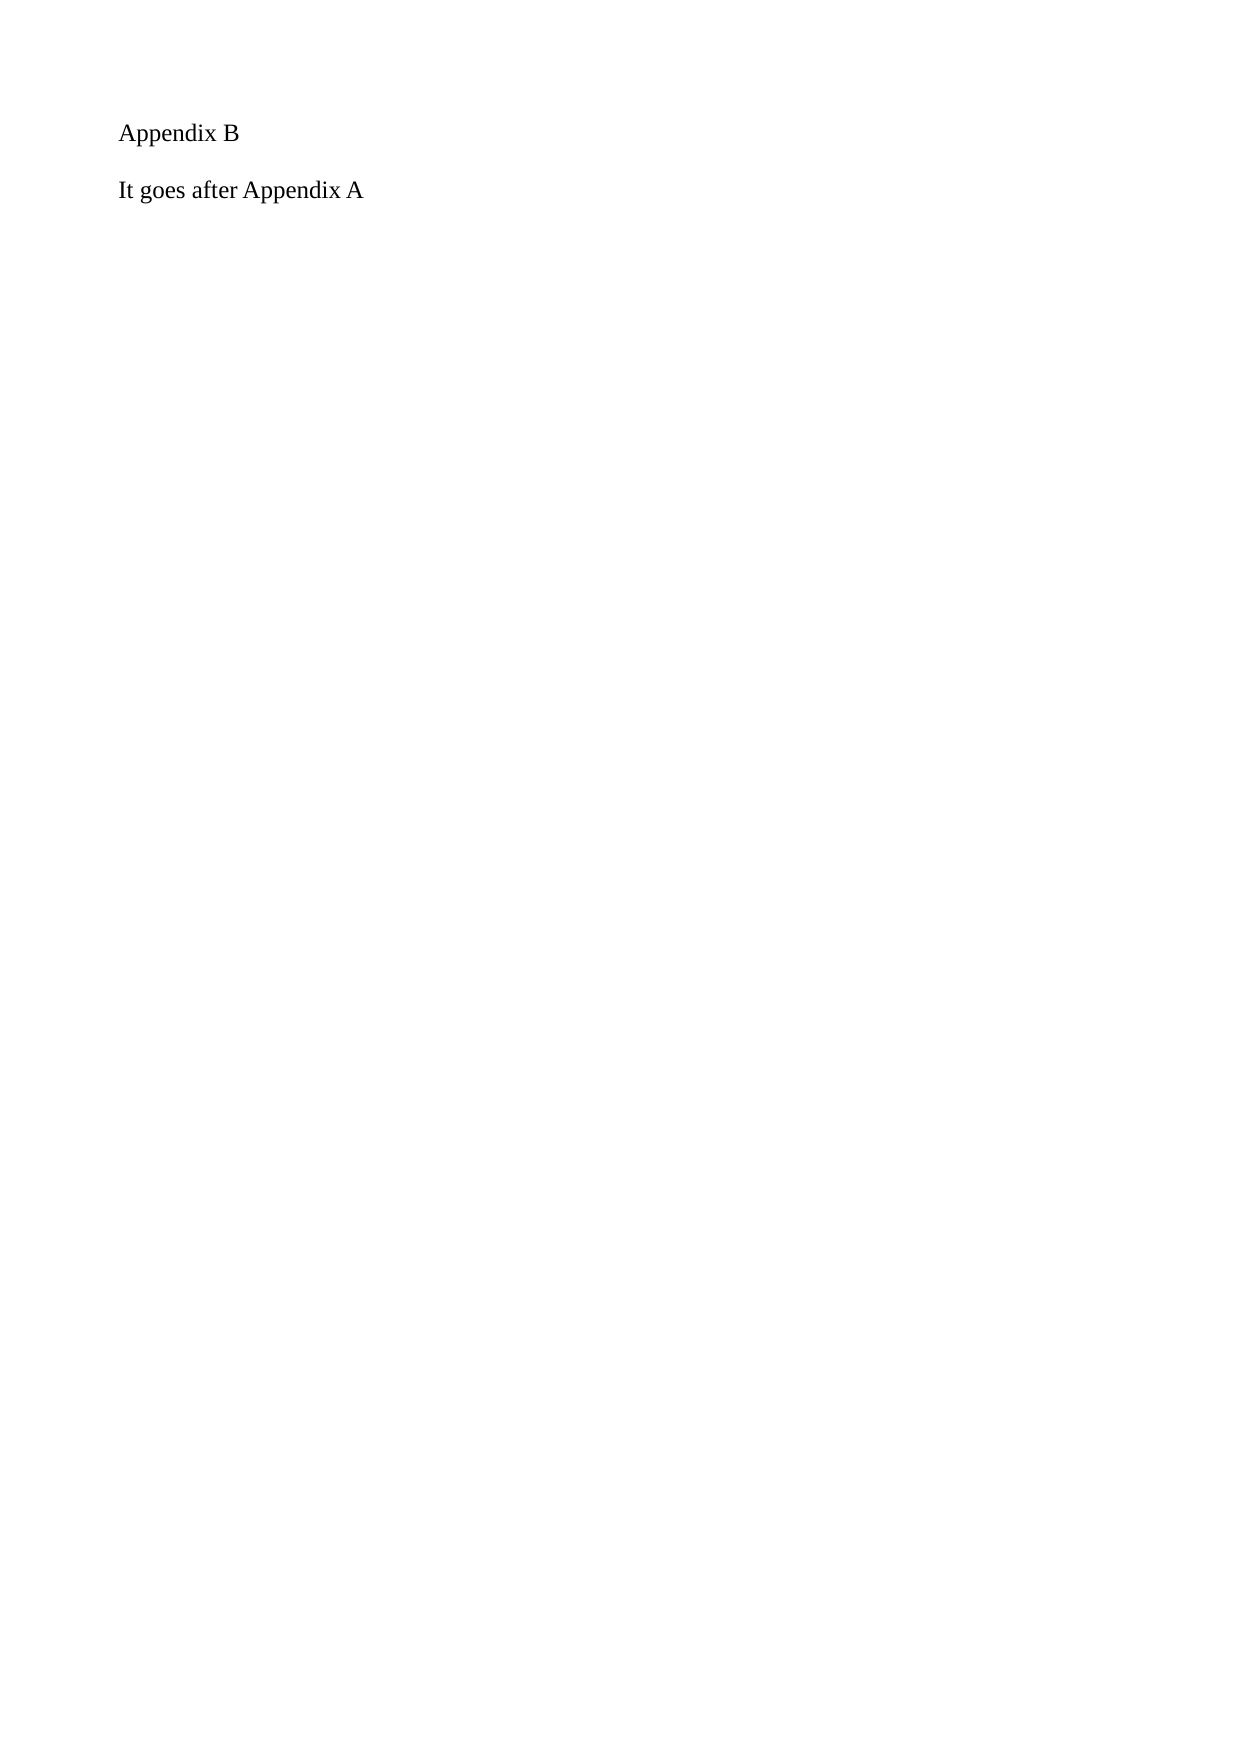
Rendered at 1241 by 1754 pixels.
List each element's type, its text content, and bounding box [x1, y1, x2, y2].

text It goes after Appendix A [118, 176, 1122, 204]
text Appendix B [118, 118, 1122, 147]
